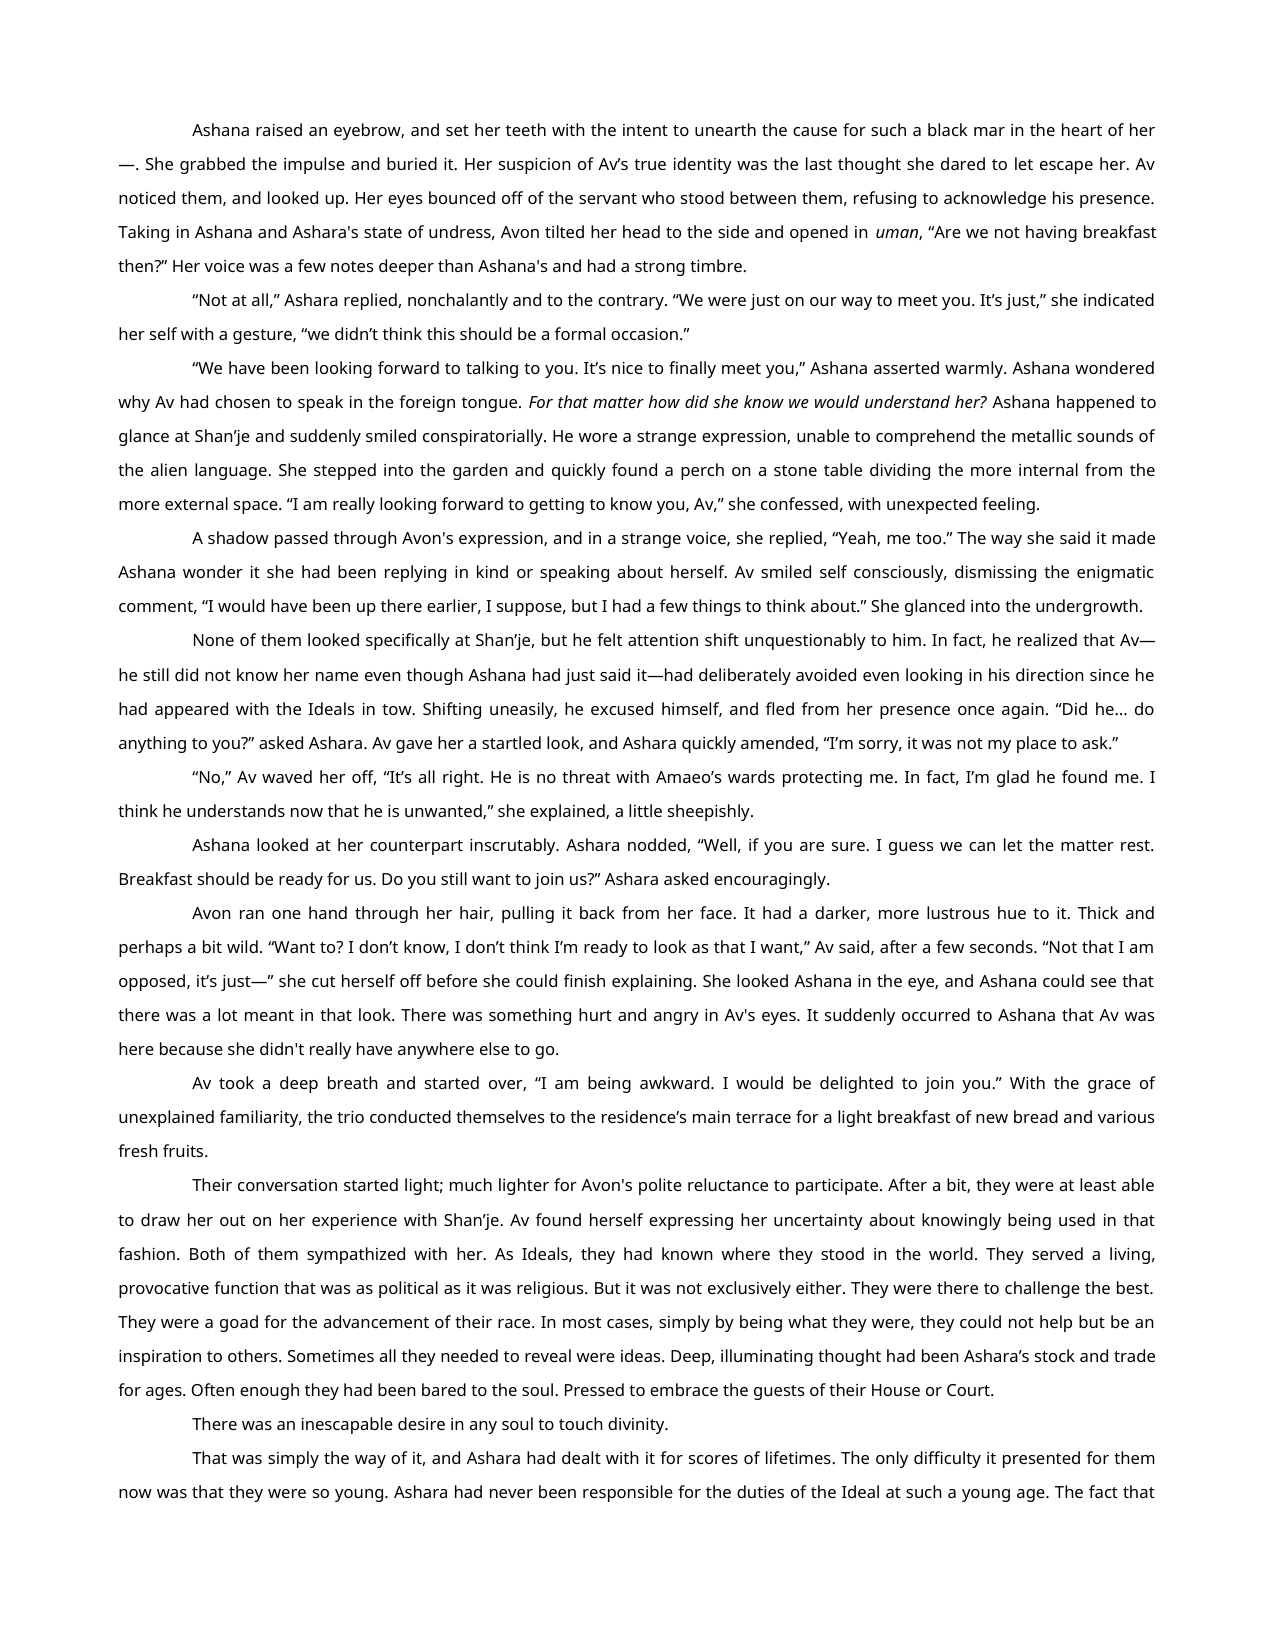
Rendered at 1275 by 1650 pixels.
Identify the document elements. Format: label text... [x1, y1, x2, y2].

text None of them looked specifically at Shan’je, but he felt attention shift unquestionably to him. In fact, he realized that Av—he still did not know her name even though Ashana had just said it—had deliberately avoided even looking in his direction since he had appeared with the Ideals in tow. Shifting uneasily, he excused himself, and fled from her presence once again. “Did he… do anything to you?” asked Ashara. Av gave her a startled look, and Ashara quickly amended, “I’m sorry, it was not my place to ask.” [118, 629, 1157, 754]
text “No,” Av waved her off, “It’s all right. He is no threat with Amaeo’s wards protecting me. In fact, I’m glad he found me. I think he understands now that he is unwanted,” she explained, a little sheepishly. [118, 765, 1157, 822]
text A shadow passed through Avon's expression, and in a strange voice, she replied, “Yeah, me too.” The way she said it made Ashana wonder it she had been replying in kind or speaking about herself. Av smiled self consciously, dismissing the enigmatic comment, “I would have been up there earlier, I suppose, but I had a few things to think about.” She glanced into the undergrowth. [118, 527, 1157, 618]
text “We have been looking forward to talking to you. It’s nice to finally meet you,” Ashana asserted warmly. Ashana wondered why Av had chosen to speak in the foreign tongue. For that matter how did she know we would understand her? Ashana happened to glance at Shan’je and suddenly smiled conspiratorially. He wore a strange expression, unable to comprehend the metallic sounds of the alien language. She stepped into the garden and quickly found a perch on a stone table dividing the more internal from the more external space. “I am really looking forward to getting to know you, Av,” she confessed, with unexpected feeling. [118, 357, 1157, 516]
text “Not at all,” Ashara replied, nonchalantly and to the contrary. “We were just on our way to meet you. It’s just,” she indicated her self with a gesture, “we didn’t think this should be a formal occasion.” [118, 288, 1157, 345]
text Their conversation started light; much lighter for Avon's polite reluctance to participate. After a bit, they were at least able to draw her out on her experience with Shan’je. Av found herself expressing her uncertainty about knowingly being used in that fashion. Both of them sympathized with her. As Ideals, they had known where they stood in the world. They served a living, provocative function that was as political as it was religious. But it was not exclusively either. They were there to challenge the best. They were a goad for the advancement of their race. In most cases, simply by being what they were, they could not help but be an inspiration to others. Sometimes all they needed to reveal were ideas. Deep, illuminating thought had been Ashara’s stock and trade for ages. Often enough they had been bared to the soul. Pressed to embrace the guests of their House or Court. [118, 1174, 1157, 1401]
text Ashana looked at her counterpart inscrutably. Ashara nodded, “Well, if you are sure. I guess we can let the matter rest. Breakfast should be ready for us. Do you still want to join us?” Ashara asked encouragingly. [118, 833, 1157, 890]
text There was an inescapable desire in any soul to touch divinity. [118, 1412, 1157, 1435]
text That was simply the way of it, and Ashara had dealt with it for scores of lifetimes. The only difficulty it presented for them now was that they were so young. Ashara had never been responsible for the duties of the Ideal at such a young age. The fact that [118, 1447, 1157, 1503]
text Ashana raised an eyebrow, and set her teeth with the intent to unearth the cause for such a black mar in the heart of her—. She grabbed the impulse and buried it. Her suspicion of Av’s true identity was the last thought she dared to let escape her. Av noticed them, and looked up. Her eyes bounced off of the servant who stood between them, refusing to acknowledge his presence. Taking in Ashana and Ashara's state of undress, Avon tilted her head to the side and opened in uman, “Are we not having breakfast then?” Her voice was a few notes deeper than Ashana's and had a strong timbre. [118, 118, 1157, 277]
text Avon ran one hand through her hair, pulling it back from her face. It had a darker, more lustrous hue to it. Thick and perhaps a bit wild. “Want to? I don’t know, I don’t think I’m ready to look as that I want,” Av said, after a few seconds. “Not that I am opposed, it’s just—” she cut herself off before she could finish explaining. She looked Ashana in the eye, and Ashana could see that there was a lot meant in that look. There was something hurt and angry in Av's eyes. It suddenly occurred to Ashana that Av was here because she didn't really have anywhere else to go. [118, 902, 1157, 1061]
text Av took a deep breath and started over, “I am being awkward. I would be delighted to join you.” With the grace of unexplained familiarity, the trio conducted themselves to the residence’s main terrace for a light breakfast of new bread and various fresh fruits. [118, 1072, 1157, 1163]
